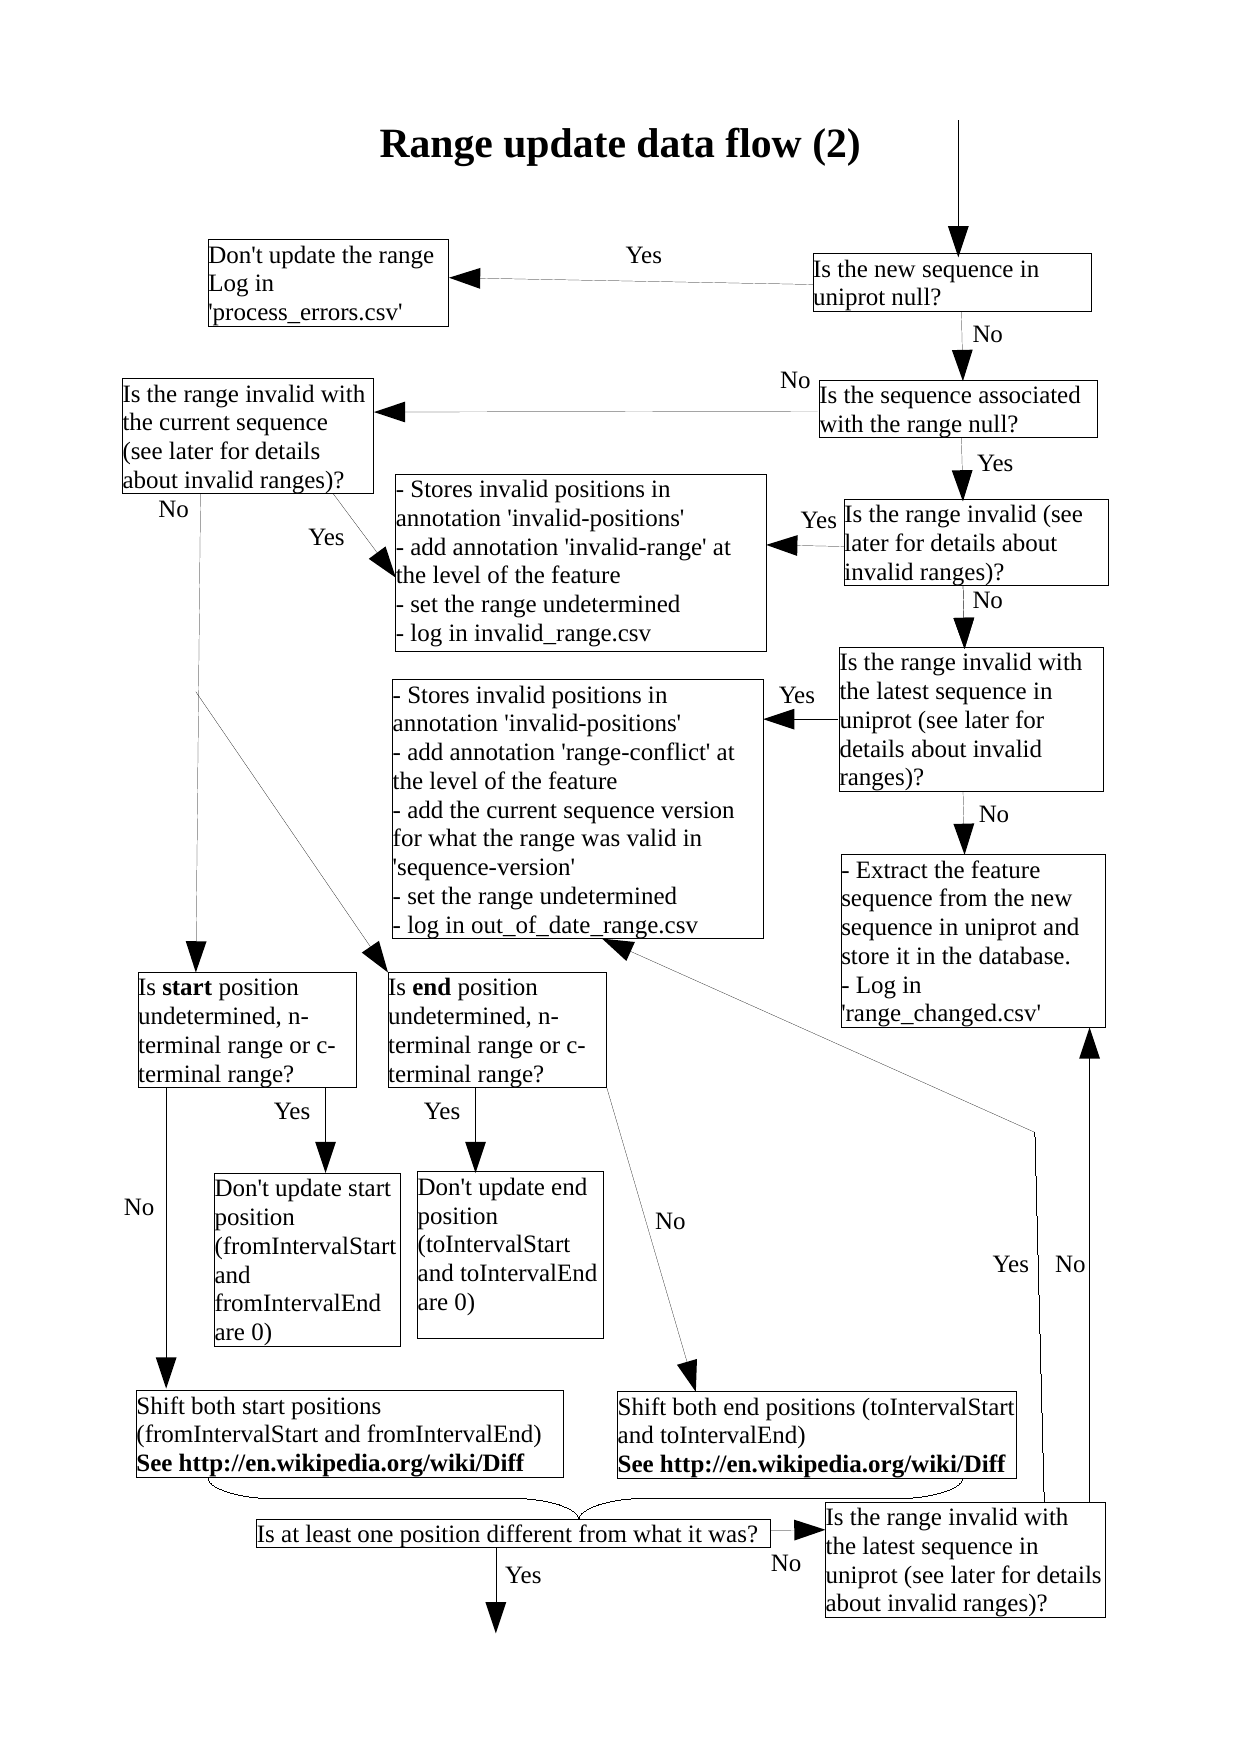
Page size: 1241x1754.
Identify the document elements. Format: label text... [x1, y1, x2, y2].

text Range update data flow (2) [118, 118, 1122, 166]
